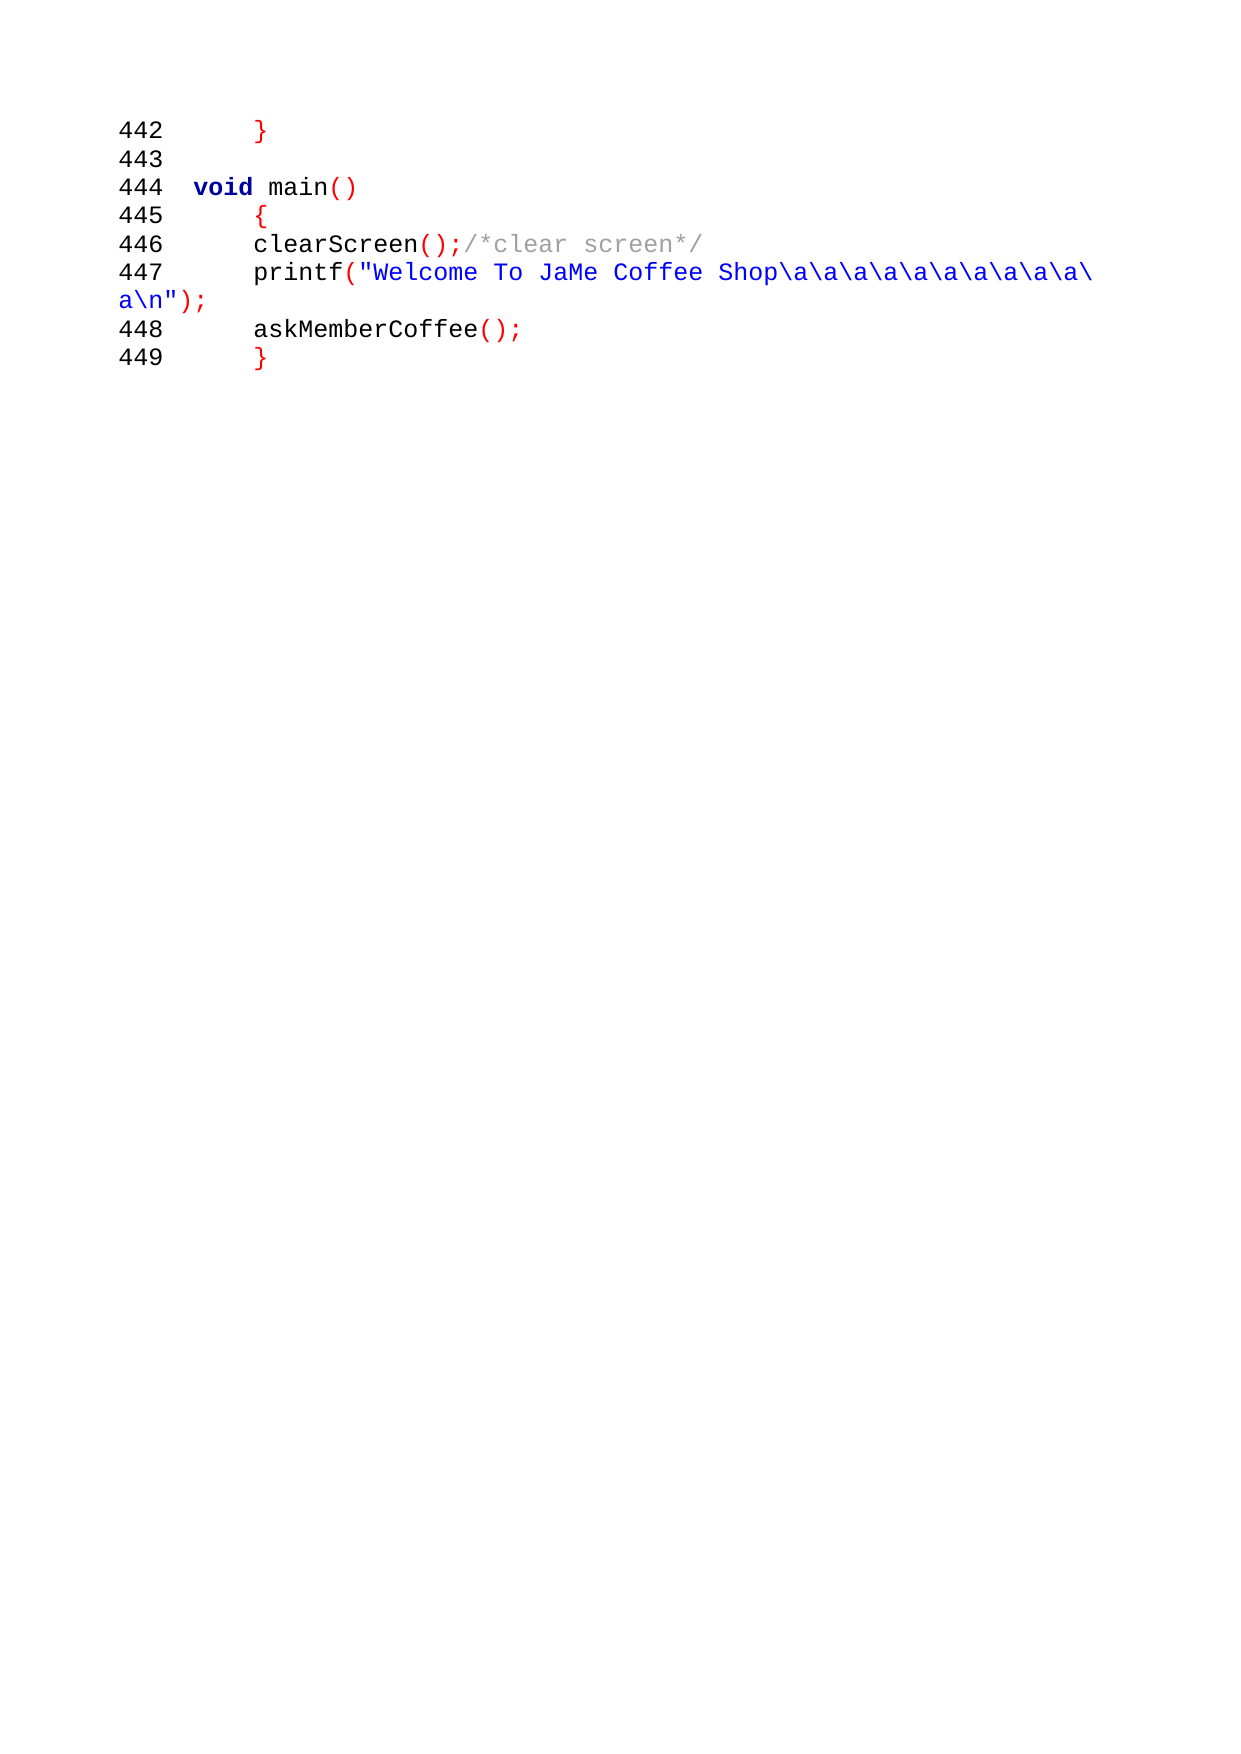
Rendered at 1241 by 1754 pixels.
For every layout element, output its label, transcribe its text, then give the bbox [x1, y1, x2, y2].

subtitle 448 askMemberCoffee(); [478, 316, 1122, 345]
subtitle 444 void main() [118, 175, 268, 203]
subtitle 444 void main() [328, 175, 1122, 203]
subtitle 442 } [118, 118, 1122, 146]
subtitle 448 askMemberCoffee(); [118, 316, 253, 345]
subtitle 449 } [118, 345, 1122, 373]
subtitle 446 clearScreen();/*clear screen*/ [118, 231, 253, 260]
subtitle 446 clearScreen();/*clear screen*/ [418, 231, 1122, 260]
subtitle 445 { [118, 203, 1122, 231]
subtitle 443 [118, 146, 1122, 175]
subtitle 447 printf("Welcome To JaMe Coffee Shop\a\a\a\a\a\a\a\a\a\a\a\n"); [118, 260, 1122, 316]
